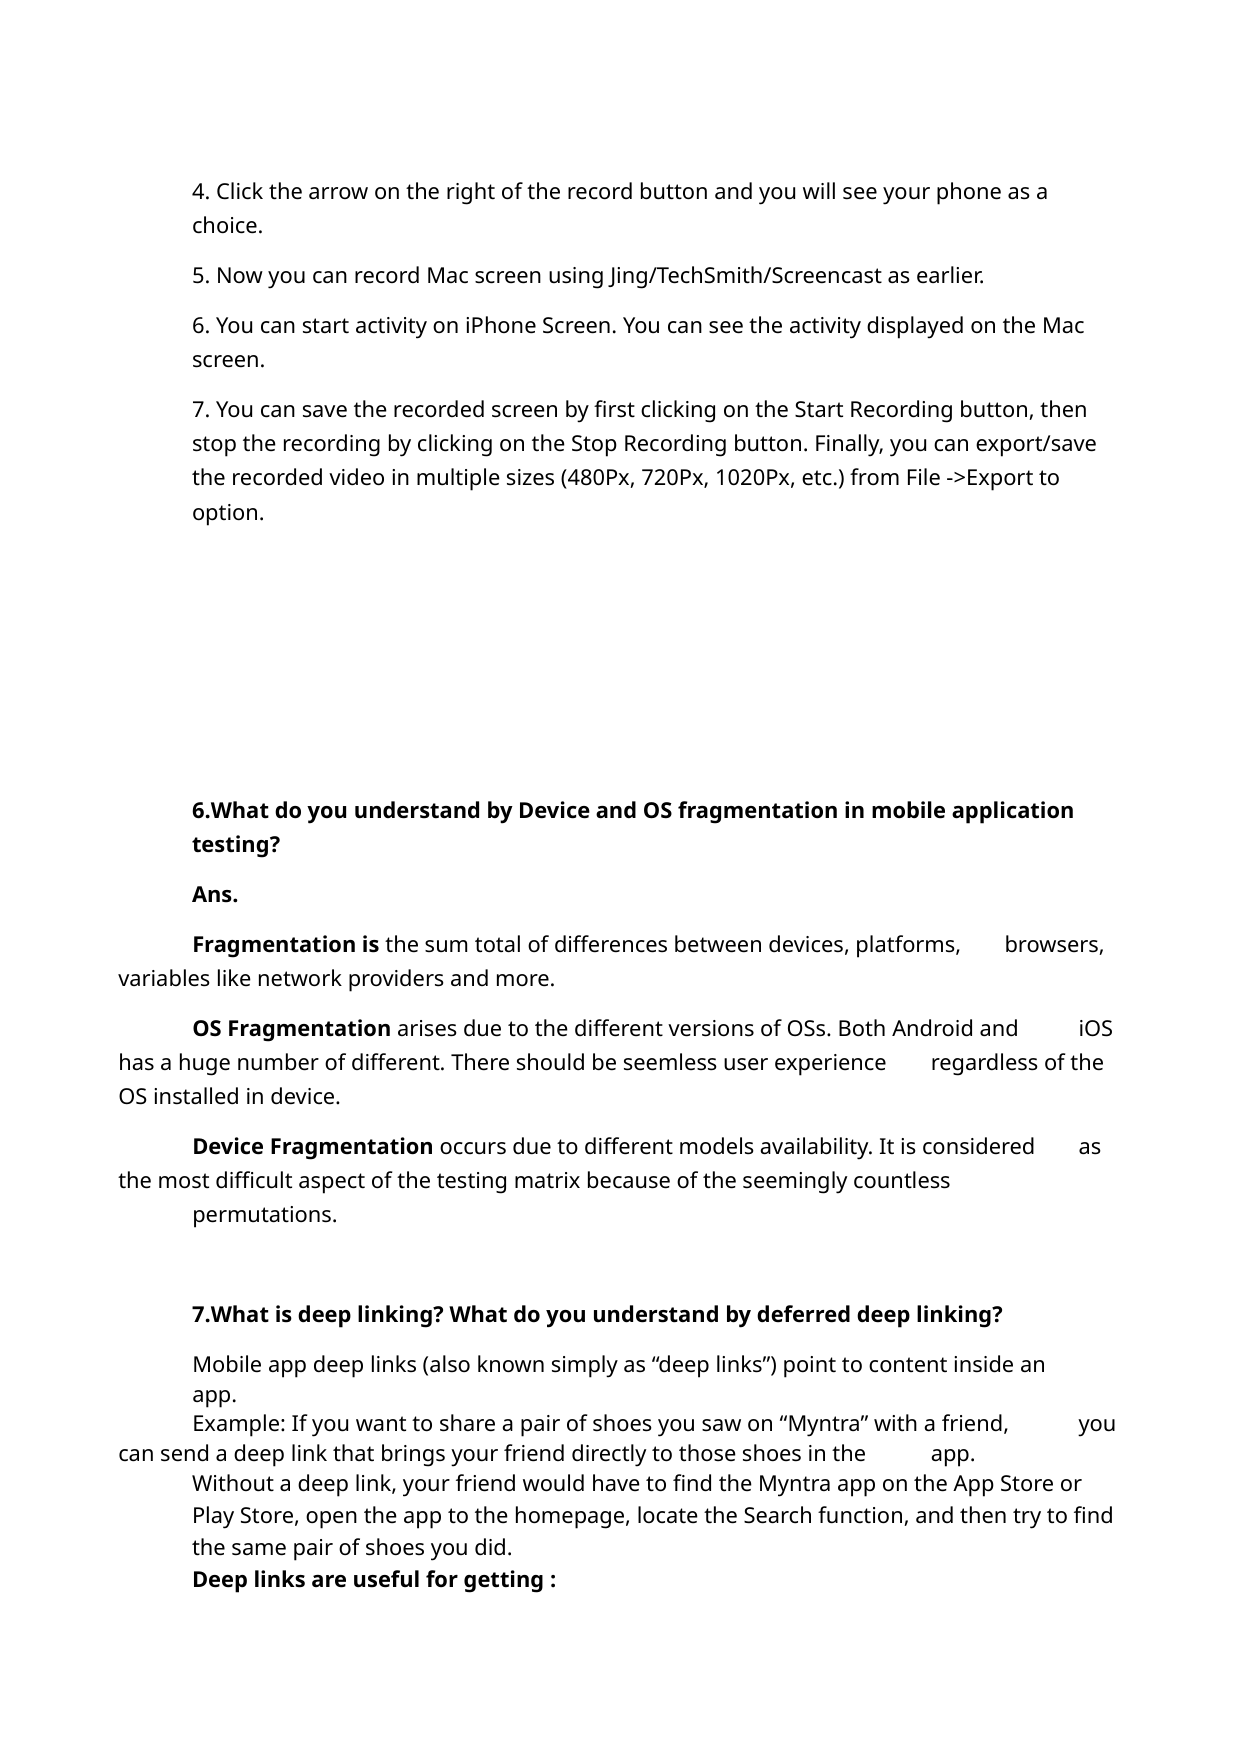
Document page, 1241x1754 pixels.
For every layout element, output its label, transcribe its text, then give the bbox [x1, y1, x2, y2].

list 4. Click the arrow on the right of the record button and you will see your phone as a choice. [118, 176, 1122, 240]
list 7. You can save the recorded screen by first clicking on the Start Recording button, then stop the recording by clicking on the Stop Recording button. Finally, you can export/save the recorded video in multiple sizes (480Px, 720Px, 1020Px, etc.) from File ->Export to option. [118, 394, 1122, 526]
list 6. You can start activity on iPhone Screen. You can see the activity displayed on the Mac screen. [118, 310, 1122, 374]
list 5. Now you can record Mac screen using Jing/TechSmith/Screencast as earlier. [118, 260, 1122, 290]
list Deep links are useful for getting : [162, 1564, 1122, 1594]
text Mobile app deep links (also known simply as “deep links”) point to content inside an app. [118, 1349, 1122, 1408]
list What do you understand by Device and OS fragmentation in mobile application testing? [118, 795, 1122, 859]
list Without a deep link, your friend would have to find the Myntra app on the App Store or Play Store, open the app to the homepage, locate the Search function, and then try to find the same pair of shoes you did. [162, 1468, 1122, 1562]
text Fragmentation is the sum total of differences between devices, platforms, browsers, variables like network providers and more. [118, 929, 1122, 993]
text OS Fragmentation arises due to the different versions of OSs. Both Android and iOS has a huge number of different. There should be seemless user experience regardless of the OS installed in device. [118, 1013, 1122, 1111]
list Ans. [118, 879, 1122, 909]
list What is deep linking? What do you understand by deferred deep linking? [118, 1299, 1122, 1329]
text Example: If you want to share a pair of shoes you saw on “Myntra” with a friend, you can send a deep link that brings your friend directly to those shoes in the app. [118, 1408, 1122, 1468]
text Device Fragmentation occurs due to different models availability. It is considered as the most difficult aspect of the testing matrix because of the seemingly countless permutations. [118, 1131, 1122, 1229]
